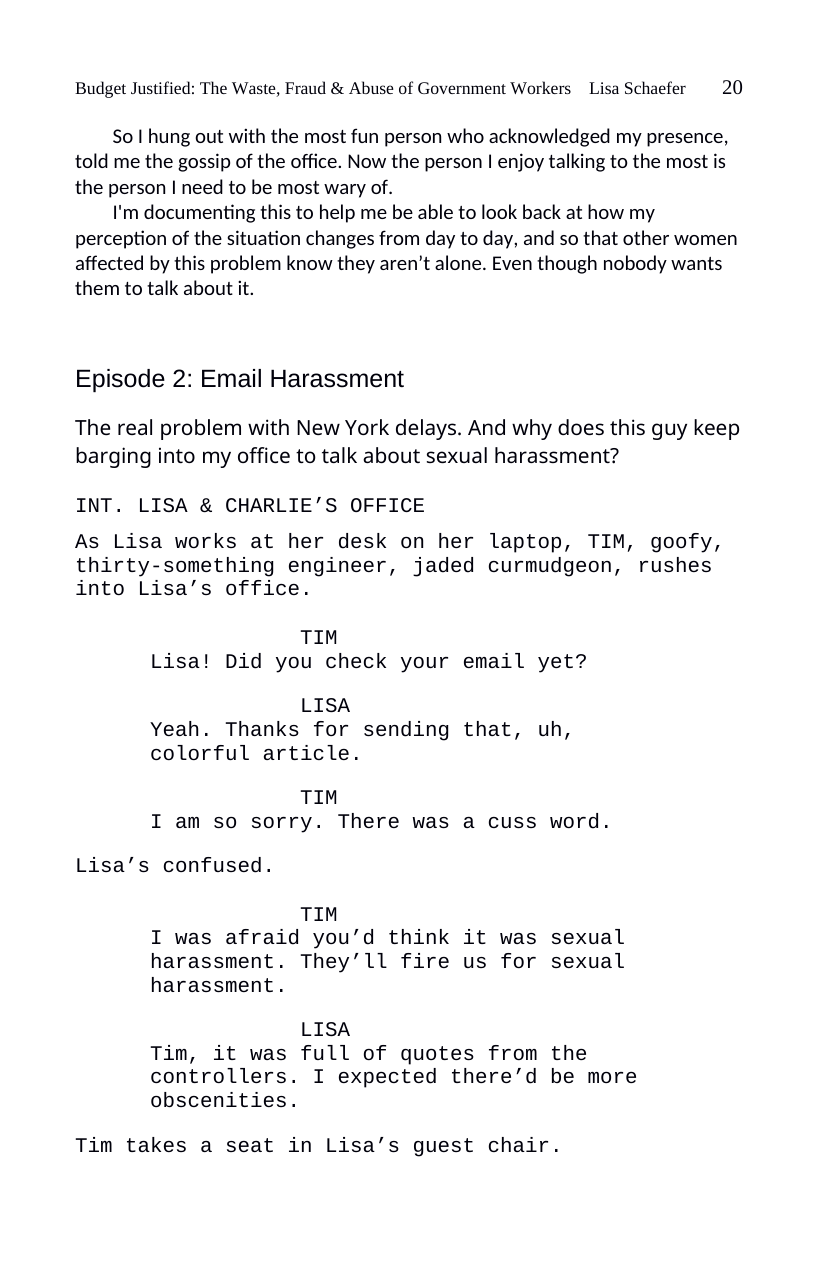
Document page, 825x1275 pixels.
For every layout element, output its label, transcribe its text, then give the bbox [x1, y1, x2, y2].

text I was afraid you’d think it was sexual harassment. They’ll fire us for sexual harassment. [150, 927, 675, 998]
text LISA [75, 695, 750, 719]
text TIM [75, 627, 750, 651]
text Lisa’s confused. [75, 855, 750, 879]
text TIM [75, 787, 750, 811]
text So I hung out with the most fun person who acknowledged my presence, told me the gossip of the office. Now the person I enjoy talking to the most is the person I need to be most wary of. [75, 123, 750, 199]
text Tim takes a seat in Lisa’s guest chair. [75, 1134, 750, 1158]
text The real problem with New York delays. And why does this guy keep barging into my office to talk about sexual harassment? [75, 413, 750, 470]
text I'm documenting this to help me be able to look back at how my perception of the situation changes from day to day, and so that other women affected by this problem know they aren’t alone. Even though nobody wants them to talk about it. [75, 199, 750, 301]
text I am so sorry. There was a cuss word. [150, 811, 675, 834]
text Yeah. Thanks for sending that, uh, colorful article. [150, 719, 675, 766]
text Tim, it was full of quotes from the controllers. I expected there’d be more obscenities. [150, 1043, 675, 1114]
text As Lisa works at her desk on her laptop, TIM, goofy, thirty-something engineer, jaded curmudgeon, rushes into Lisa’s office. [75, 531, 750, 602]
text Lisa! Did you check your email yet? [150, 651, 675, 674]
text LISA [75, 1019, 750, 1043]
subtitle INT. LISA & CHARLIE’S OFFICE [75, 495, 750, 519]
text TIM [75, 904, 750, 927]
subtitle Episode 2: Email Harassment [75, 363, 750, 392]
